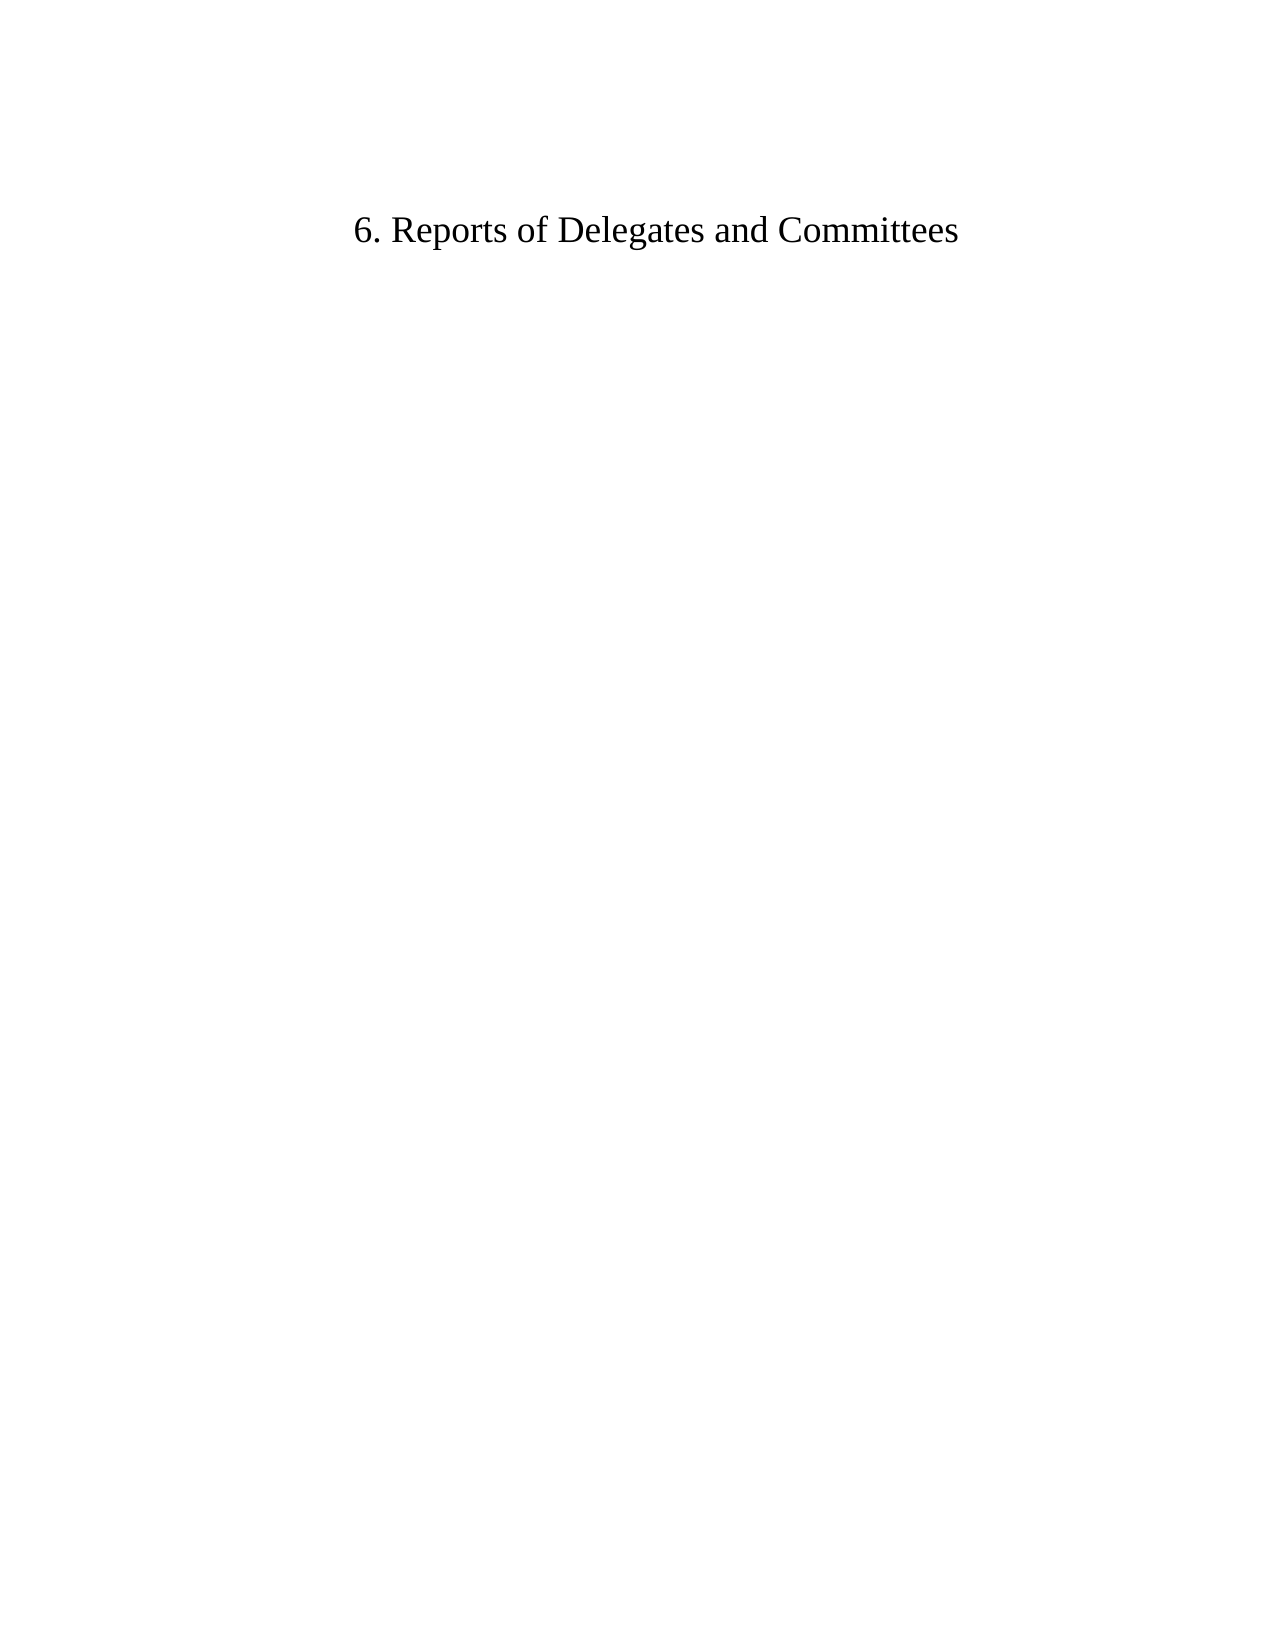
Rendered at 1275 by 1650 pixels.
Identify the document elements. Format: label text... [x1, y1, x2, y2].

subtitle Reports of Delegates and Committees [187, 207, 1125, 251]
